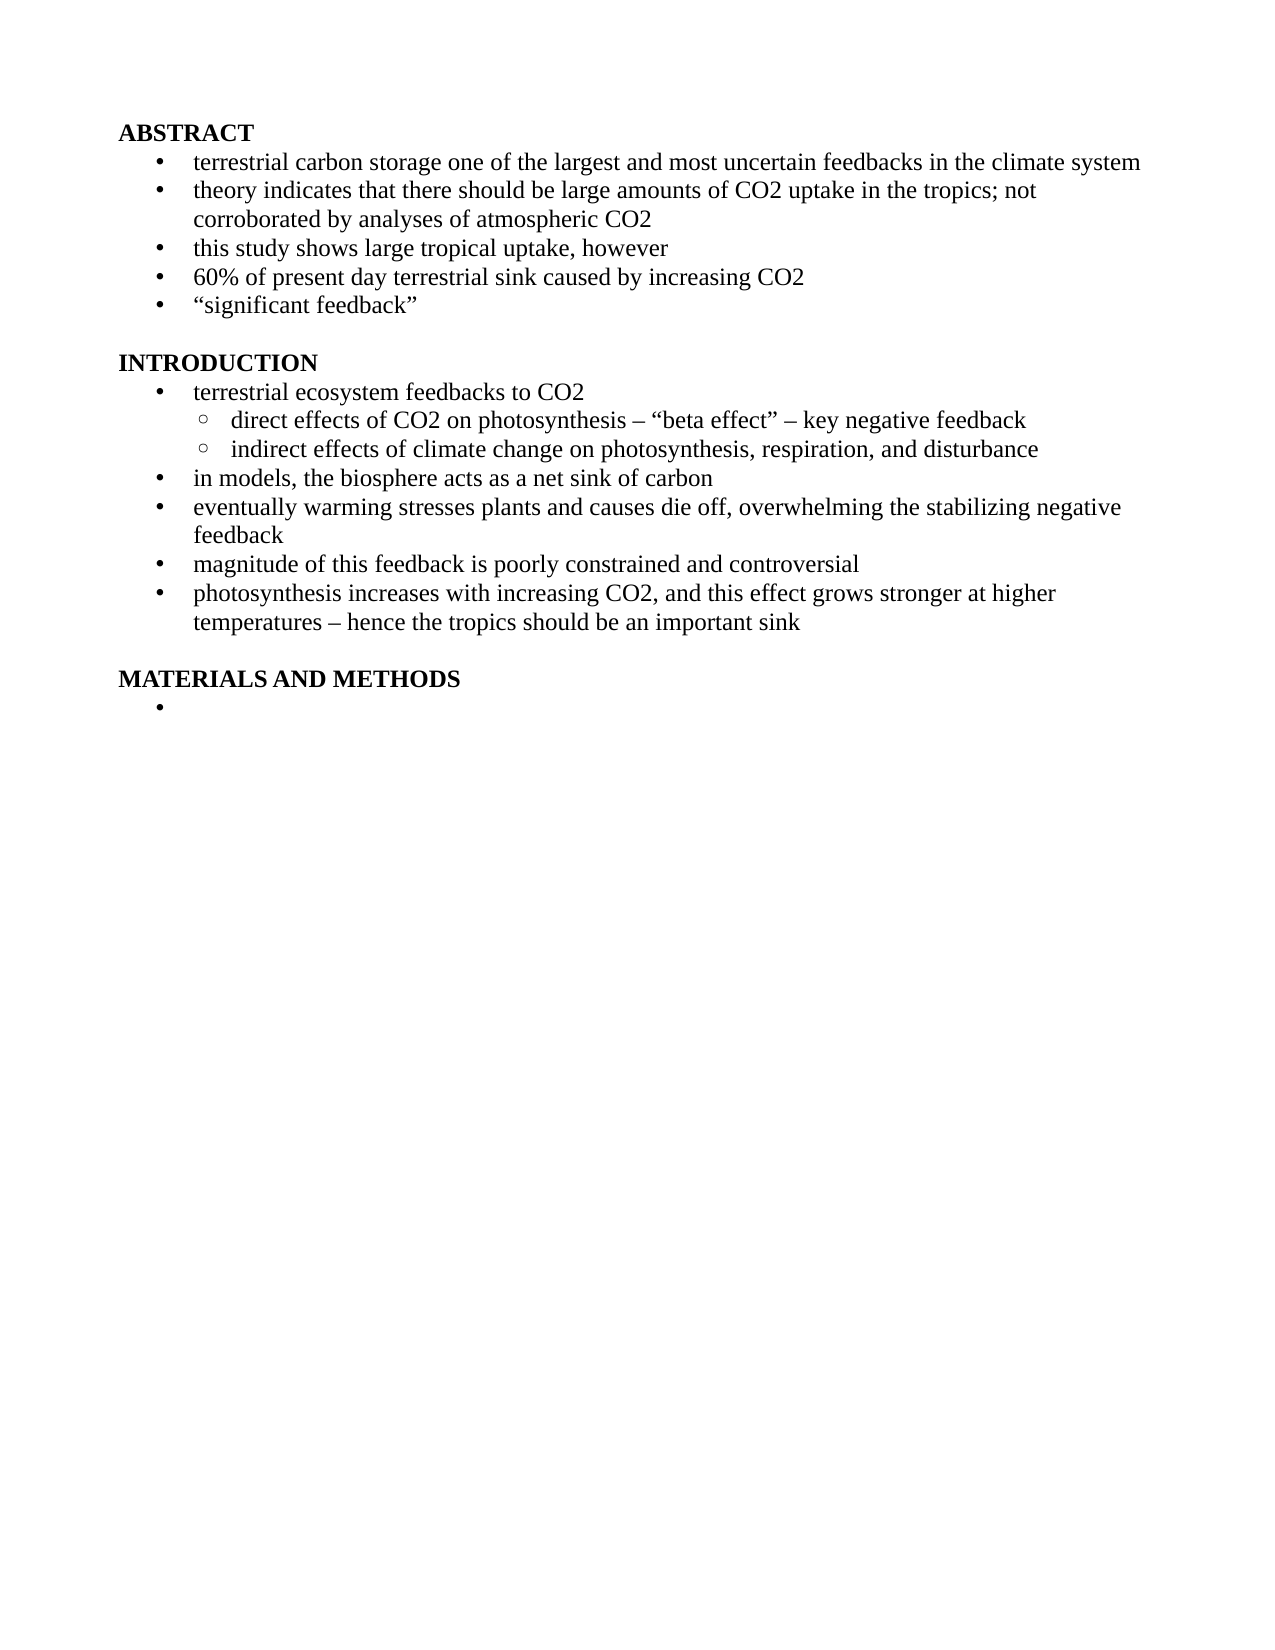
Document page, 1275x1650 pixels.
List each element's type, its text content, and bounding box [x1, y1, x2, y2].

list eventually warming stresses plants and causes die off, overwhelming the stabilizing negative feedback [156, 492, 1157, 549]
list 60% of present day terrestrial sink caused by increasing CO2 [156, 262, 1157, 291]
text INTRODUCTION [118, 348, 1157, 377]
list terrestrial carbon storage one of the largest and most uncertain feedbacks in the climate system [156, 147, 1157, 176]
list photosynthesis increases with increasing CO2, and this effect grows stronger at higher temperatures – hence the tropics should be an important sink [156, 578, 1157, 636]
list indirect effects of climate change on photosynthesis, respiration, and disturbance [193, 434, 1157, 463]
text MATERIALS AND METHODS [118, 664, 1157, 693]
list terrestrial ecosystem feedbacks to CO2 [156, 377, 1157, 406]
list “significant feedback” [156, 291, 1157, 319]
list magnitude of this feedback is poorly constrained and controversial [156, 549, 1157, 578]
text ABSTRACT [118, 118, 1157, 147]
list in models, the biosphere acts as a net sink of carbon [156, 463, 1157, 492]
list direct effects of CO2 on photosynthesis – “beta effect” – key negative feedback [193, 406, 1157, 434]
list theory indicates that there should be large amounts of CO2 uptake in the tropics; not corroborated by analyses of atmospheric CO2 [156, 176, 1157, 233]
list this study shows large tropical uptake, however [156, 233, 1157, 262]
